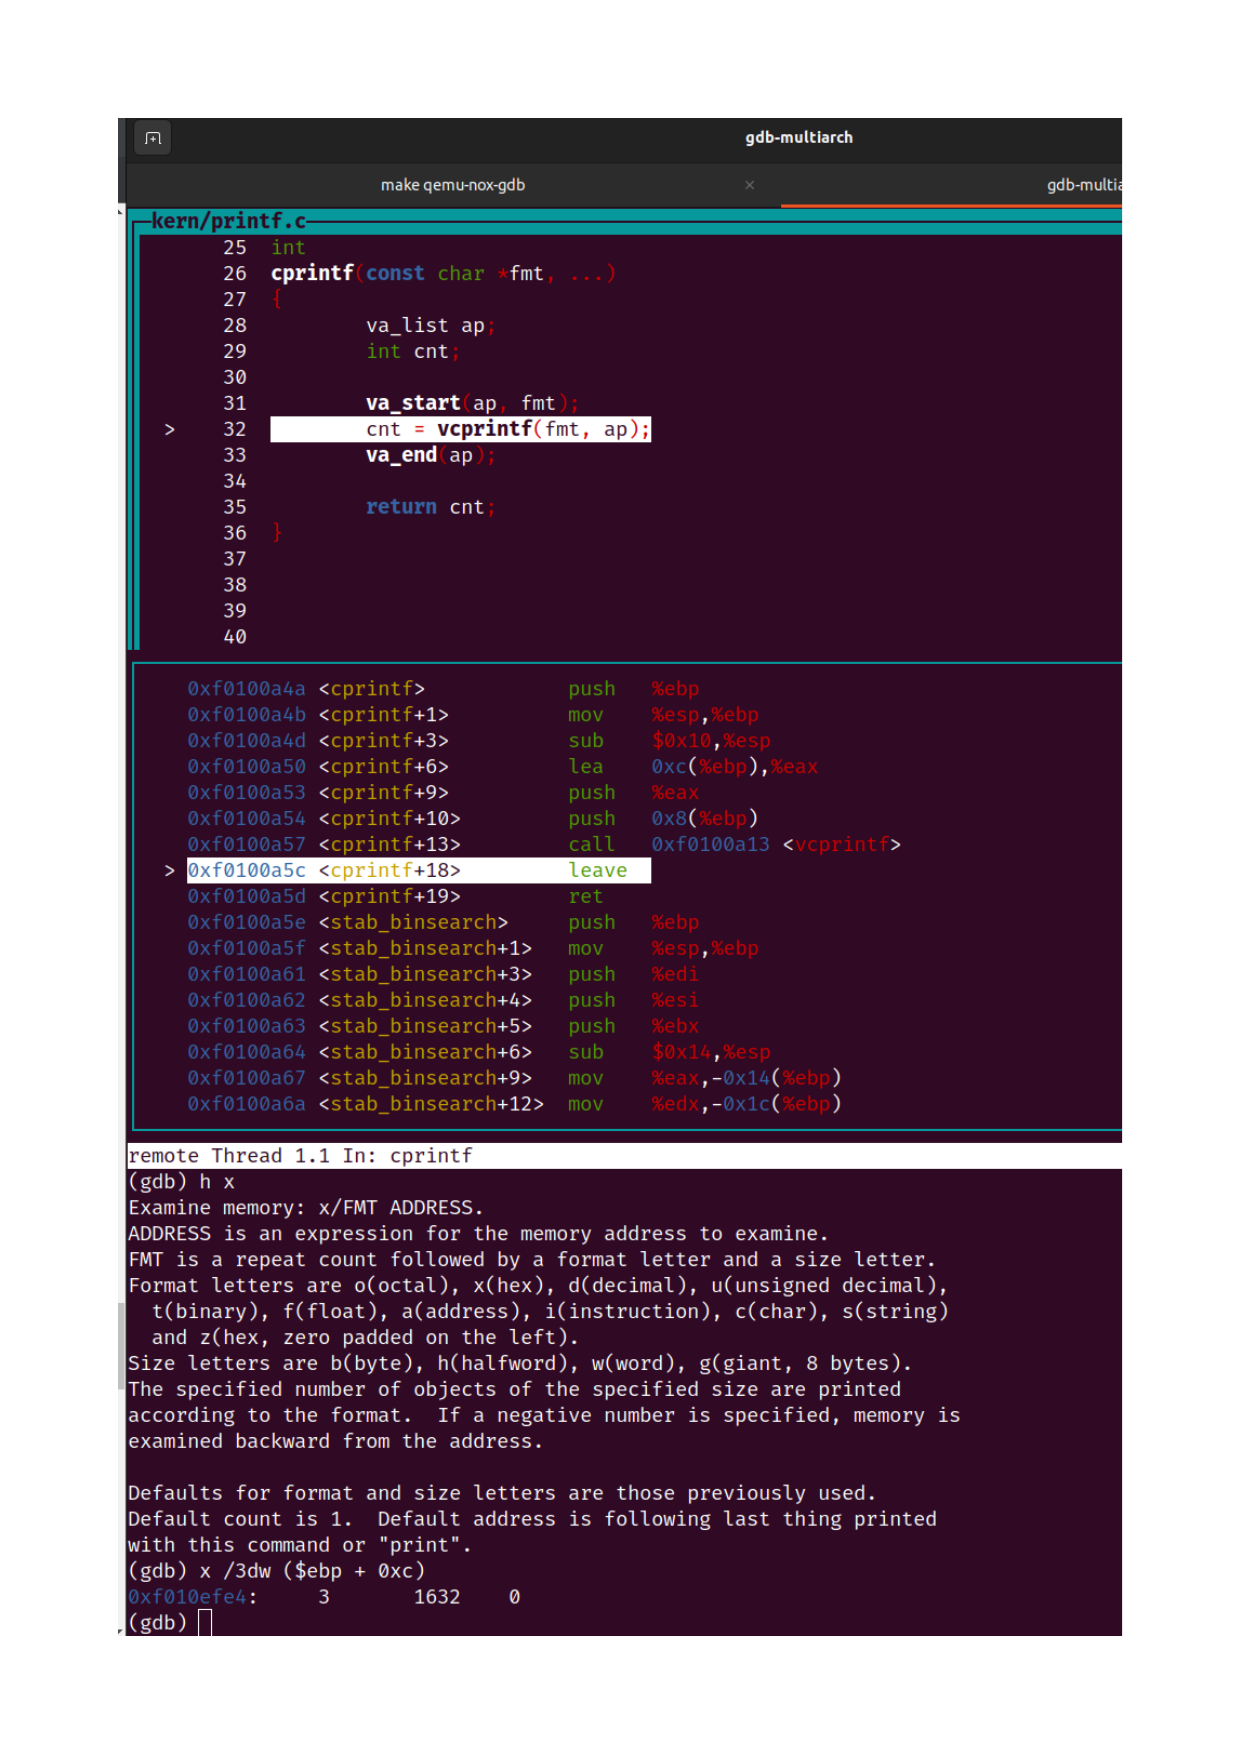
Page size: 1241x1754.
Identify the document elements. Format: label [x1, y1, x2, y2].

picture [118, 118, 1123, 1636]
